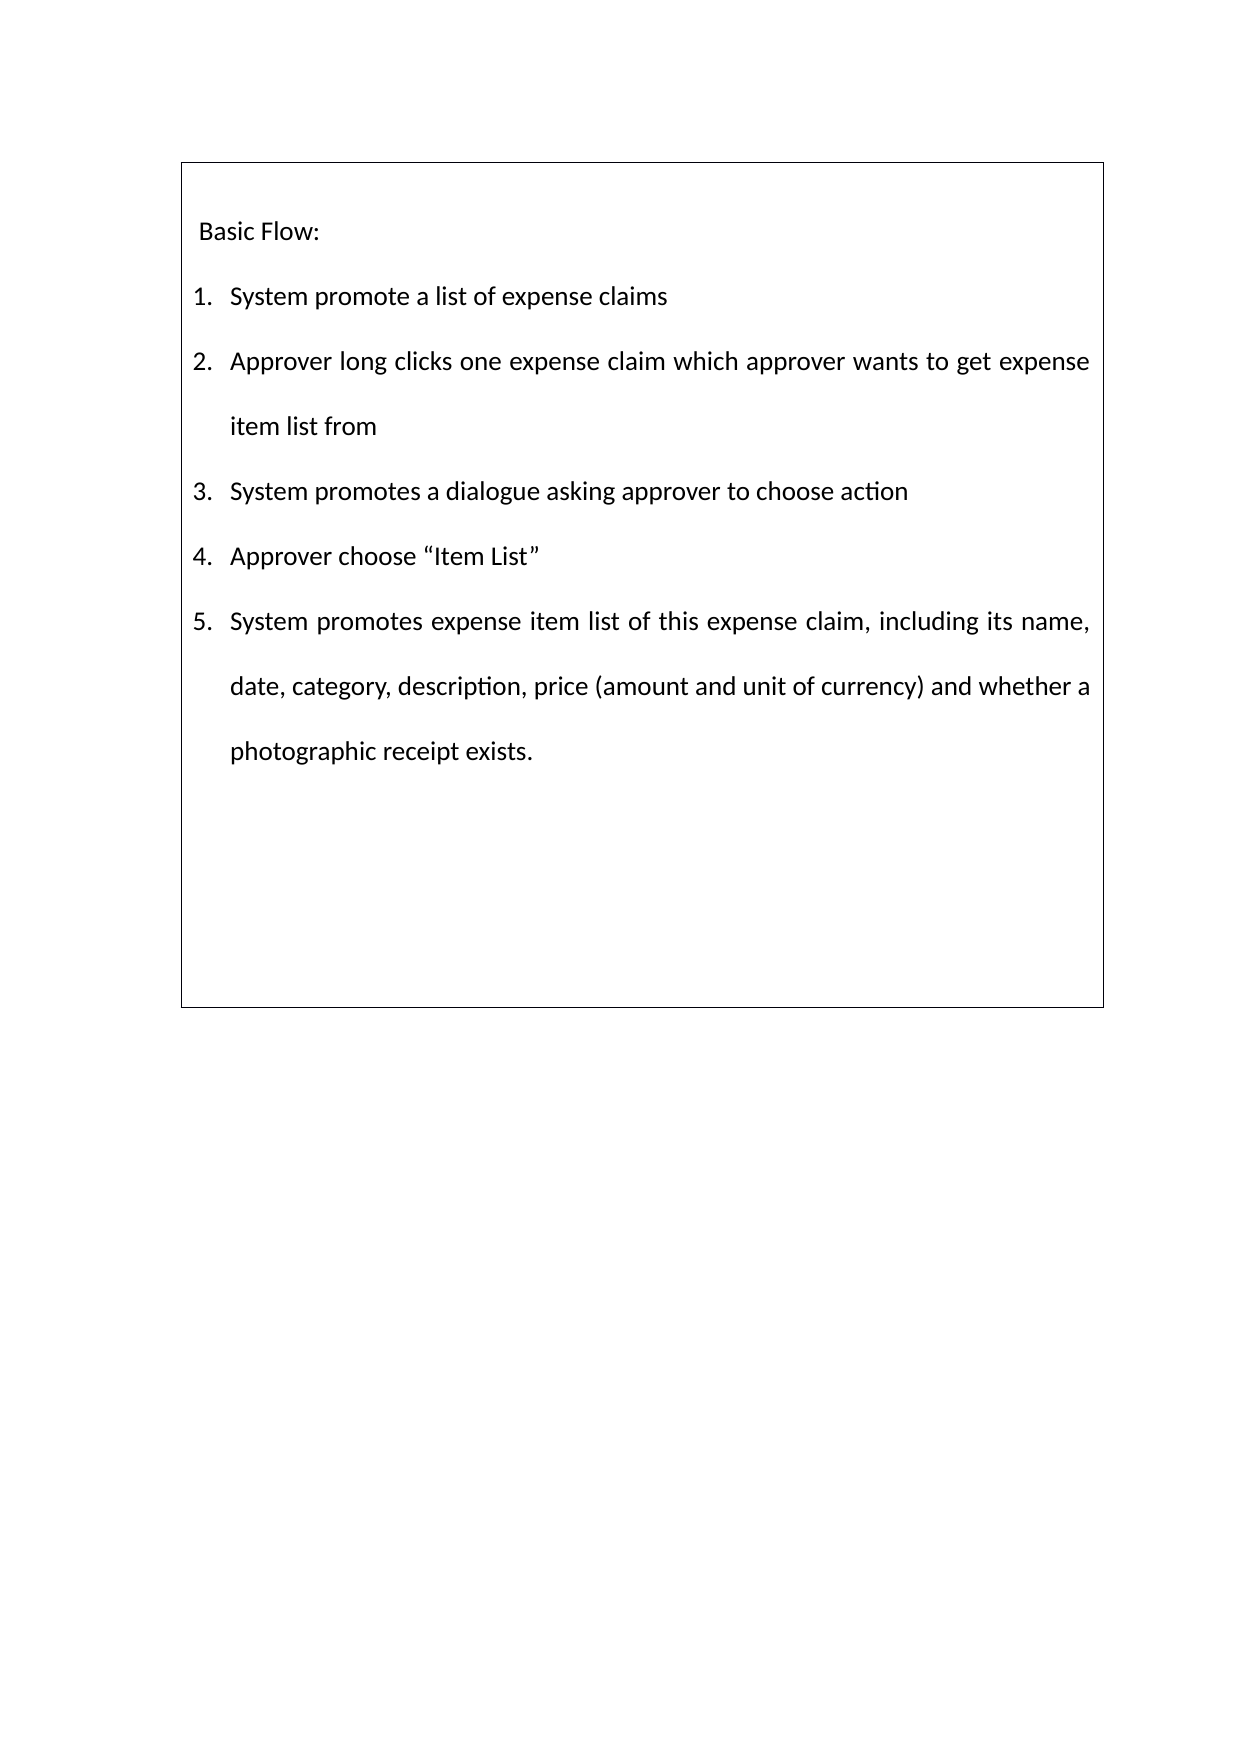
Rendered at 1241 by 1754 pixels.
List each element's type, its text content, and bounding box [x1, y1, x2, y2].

table_cell Basic Flow: System promote a list of expense claims Approver long clicks one expense claim which approver wants to get expense item list from System promotes a dialogue asking approver to choose action Approver choose “Item List” System promotes expense item list of this expense claim, including its name, date, category, description, price (amount and unit of currency) and whether a photographic receipt exists. [182, 163, 1103, 1007]
